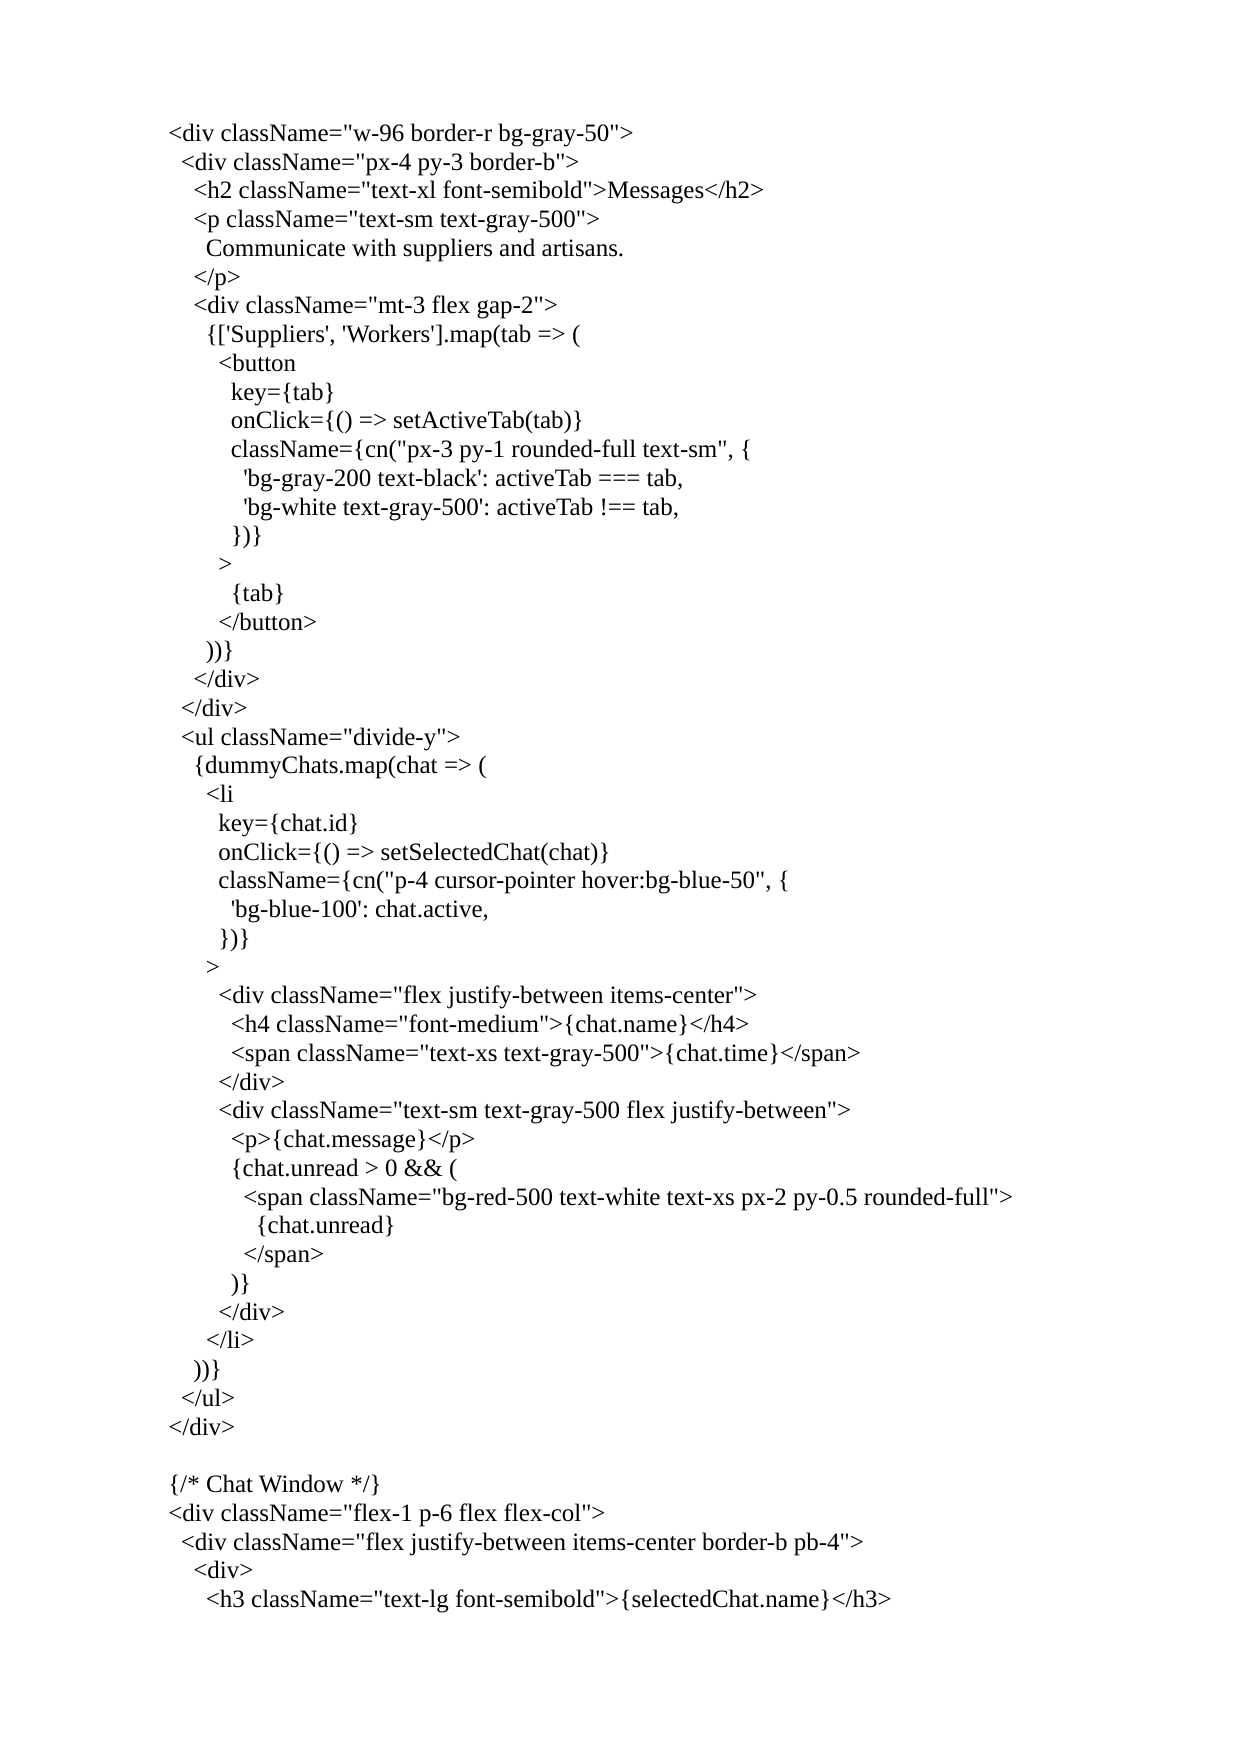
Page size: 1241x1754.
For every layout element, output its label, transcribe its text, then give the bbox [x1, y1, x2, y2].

text {/* Chat Window */} [118, 1469, 1122, 1498]
text ))} [118, 1354, 1122, 1383]
text <div className="flex justify-between items-center"> [118, 981, 1122, 1009]
text <h2 className="text-xl font-semibold">Messages</h2> [118, 176, 1122, 204]
text {chat.unread} [118, 1211, 1122, 1239]
text </span> [118, 1239, 1122, 1268]
text {['Suppliers', 'Workers'].map(tab => ( [118, 319, 1122, 348]
text ))} [118, 636, 1122, 664]
text </div> [118, 1412, 1122, 1441]
text <div className="text-sm text-gray-500 flex justify-between"> [118, 1096, 1122, 1124]
text {chat.unread > 0 && ( [118, 1153, 1122, 1182]
text )} [118, 1268, 1122, 1297]
text 'bg-white text-gray-500': activeTab !== tab, [118, 492, 1122, 521]
text })} [118, 521, 1122, 549]
text <div className="flex justify-between items-center border-b pb-4"> [118, 1527, 1122, 1556]
text > [118, 549, 1122, 578]
text <ul className="divide-y"> [118, 722, 1122, 751]
text <h3 className="text-lg font-semibold">{selectedChat.name}</h3> [118, 1584, 1122, 1613]
text className={cn("px-3 py-1 rounded-full text-sm", { [118, 434, 1122, 463]
text onClick={() => setSelectedChat(chat)} [118, 837, 1122, 866]
text <div className="flex-1 p-6 flex flex-col"> [118, 1498, 1122, 1527]
text </li> [118, 1326, 1122, 1354]
text 'bg-gray-200 text-black': activeTab === tab, [118, 463, 1122, 492]
text <p className="text-sm text-gray-500"> [118, 204, 1122, 233]
text </div> [118, 1067, 1122, 1096]
text </div> [118, 1297, 1122, 1326]
text </div> [118, 693, 1122, 722]
text <h4 className="font-medium">{chat.name}</h4> [118, 1009, 1122, 1038]
text })} [118, 923, 1122, 952]
text 'bg-blue-100': chat.active, [118, 894, 1122, 923]
text key={chat.id} [118, 808, 1122, 837]
text <button [118, 348, 1122, 377]
text <div className="w-96 border-r bg-gray-50"> [118, 118, 1122, 147]
text <div className="mt-3 flex gap-2"> [118, 291, 1122, 319]
text <li [118, 779, 1122, 808]
text className={cn("p-4 cursor-pointer hover:bg-blue-50", { [118, 866, 1122, 894]
text <p>{chat.message}</p> [118, 1124, 1122, 1153]
text </p> [118, 262, 1122, 291]
text {dummyChats.map(chat => ( [118, 751, 1122, 779]
text Communicate with suppliers and artisans. [118, 233, 1122, 262]
text onClick={() => setActiveTab(tab)} [118, 406, 1122, 434]
text <div> [118, 1556, 1122, 1584]
text </button> [118, 607, 1122, 636]
text {tab} [118, 578, 1122, 607]
text </div> [118, 664, 1122, 693]
text </ul> [118, 1383, 1122, 1412]
text key={tab} [118, 377, 1122, 406]
text <div className="px-4 py-3 border-b"> [118, 147, 1122, 176]
text <span className="text-xs text-gray-500">{chat.time}</span> [118, 1038, 1122, 1067]
text <span className="bg-red-500 text-white text-xs px-2 py-0.5 rounded-full"> [118, 1182, 1122, 1211]
text > [118, 952, 1122, 981]
